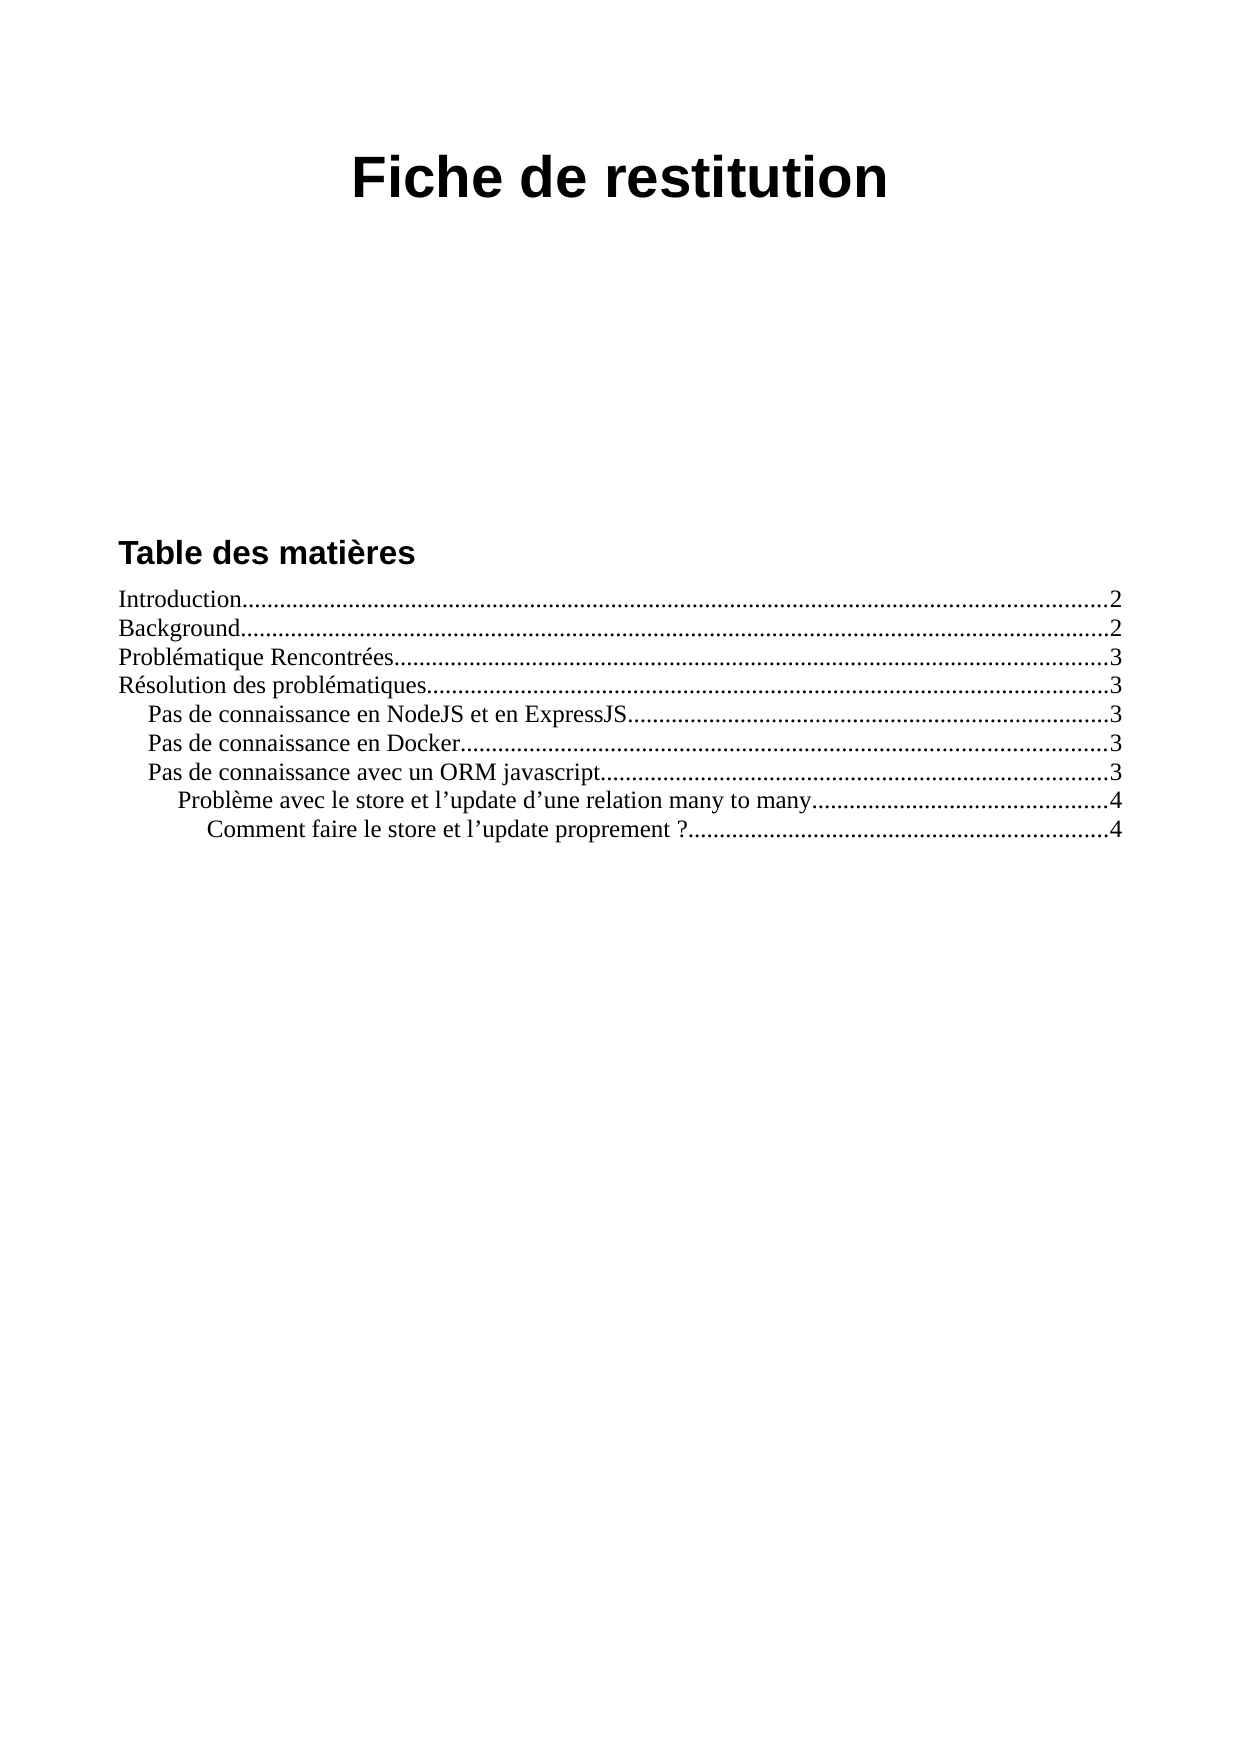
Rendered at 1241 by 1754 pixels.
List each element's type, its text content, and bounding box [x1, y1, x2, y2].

text Problématique Rencontrées 3 [118, 642, 1122, 671]
text Résolution des problématiques 3 [118, 671, 1122, 699]
text Comment faire le store et l’update proprement ? 4 [207, 814, 1122, 843]
text Pas de connaissance avec un ORM javascript 3 [148, 757, 1122, 786]
title Fiche de restitution [118, 143, 1122, 210]
text Problème avec le store et l’update d’une relation many to many 4 [177, 786, 1122, 814]
text Background 2 [118, 613, 1122, 642]
subtitle Table des matières [118, 533, 1122, 572]
text Pas de connaissance en Docker 3 [148, 728, 1122, 757]
text Introduction 2 [118, 584, 1122, 613]
text Pas de connaissance en NodeJS et en ExpressJS 3 [148, 699, 1122, 728]
